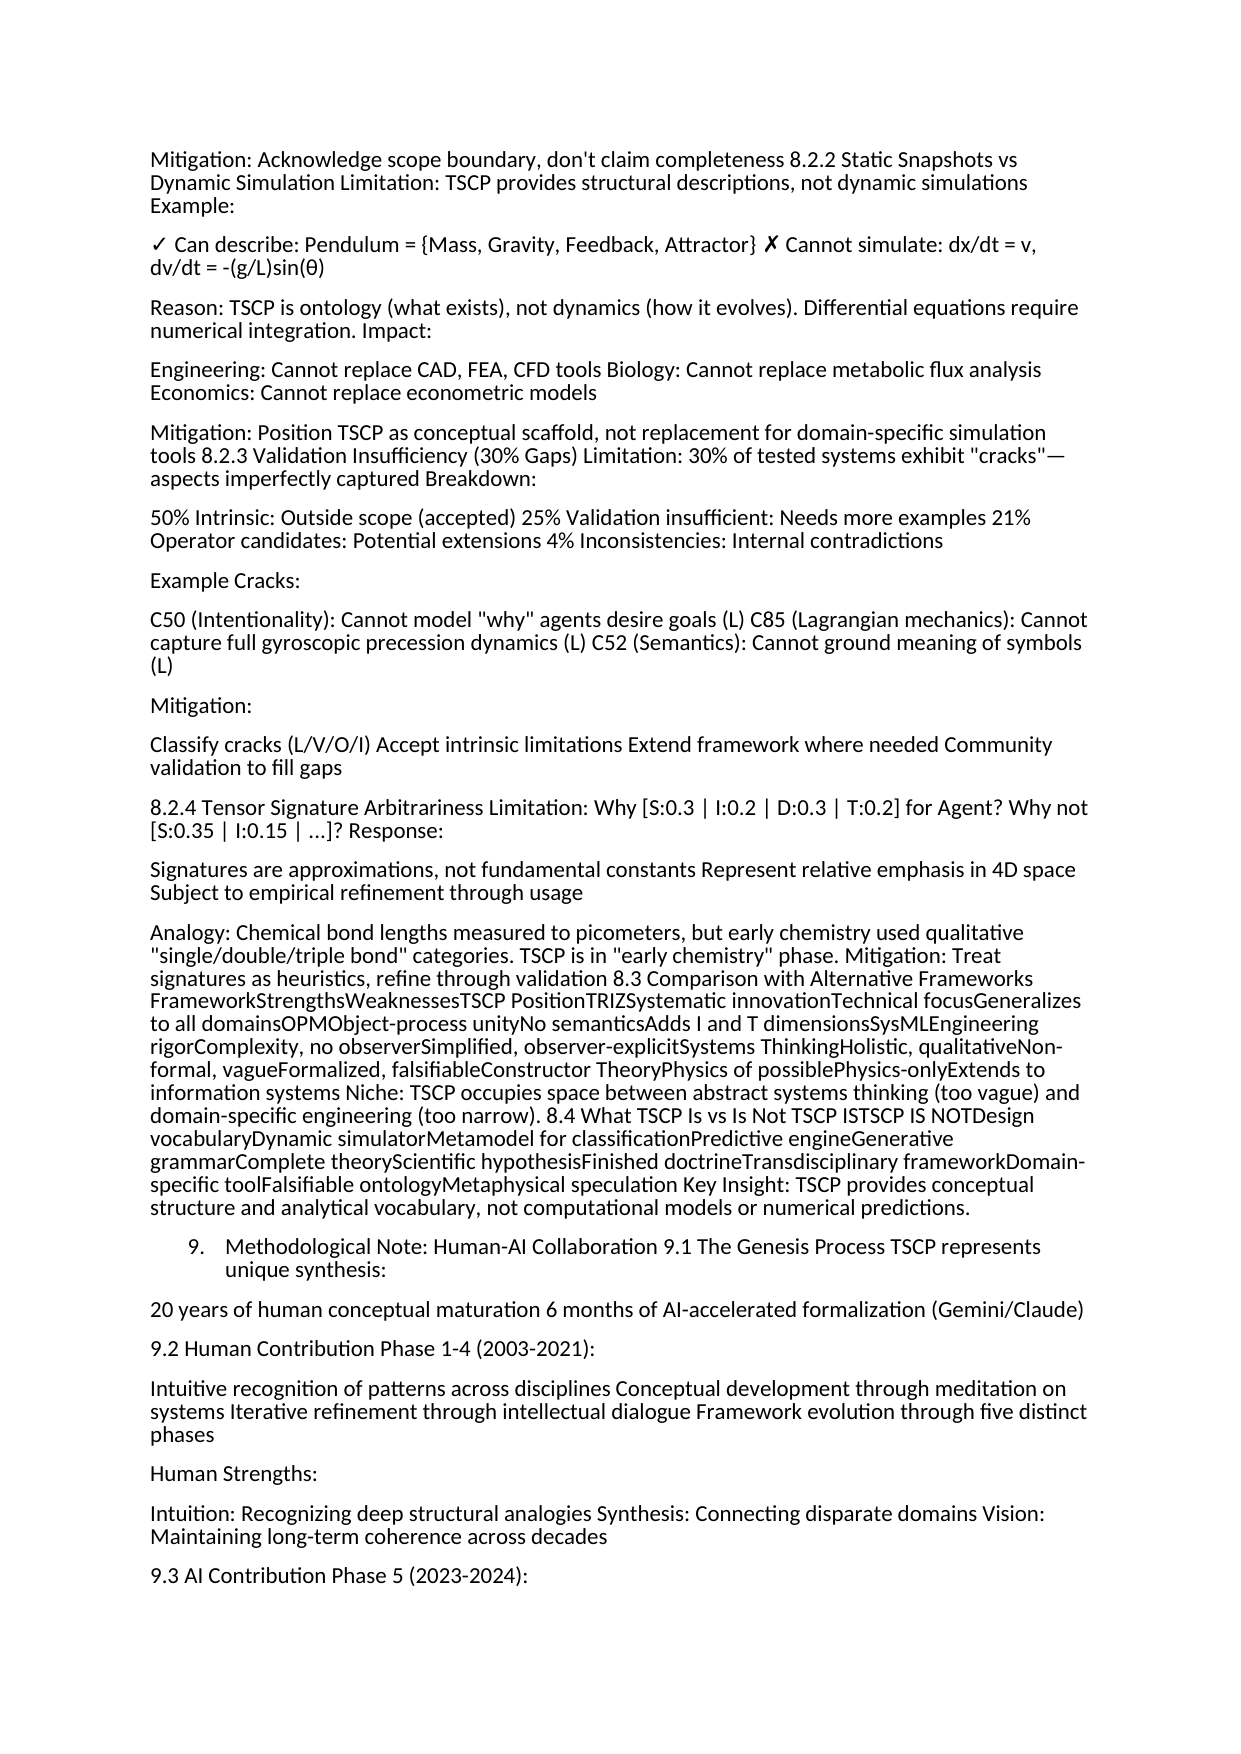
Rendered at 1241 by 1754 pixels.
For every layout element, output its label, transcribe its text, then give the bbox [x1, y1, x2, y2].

text Analogy: Chemical bond lengths measured to picometers, but early chemistry used qualitative "single/double/triple bond" categories. TSCP is in "early chemistry" phase. Mitigation: Treat signatures as heuristics, refine through validation 8.3 Comparison with Alternative Frameworks FrameworkStrengthsWeaknessesTSCP PositionTRIZSystematic innovationTechnical focusGeneralizes to all domainsOPMObject-process unityNo semanticsAdds I and T dimensionsSysMLEngineering rigorComplexity, no observerSimplified, observer-explicitSystems ThinkingHolistic, qualitativeNon-formal, vagueFormalized, falsifiableConstructor TheoryPhysics of possiblePhysics-onlyExtends to information systems Niche: TSCP occupies space between abstract systems thinking (too vague) and domain-specific engineering (too narrow). 8.4 What TSCP Is vs Is Not TSCP ISTSCP IS NOTDesign vocabularyDynamic simulatorMetamodel for classificationPredictive engineGenerative grammarComplete theoryScientific hypothesisFinished doctrineTransdisciplinary frameworkDomain-specific toolFalsifiable ontologyMetaphysical speculation Key Insight: TSCP provides conceptual structure and analytical vocabulary, not computational models or numerical predictions. [150, 923, 1090, 1221]
text Engineering: Cannot replace CAD, FEA, CFD tools Biology: Cannot replace metabolic flux analysis Economics: Cannot replace econometric models [150, 360, 1090, 406]
text Intuitive recognition of patterns across disciplines Conceptual development through meditation on systems Iterative refinement through intellectual dialogue Framework evolution through five distinct phases [150, 1379, 1090, 1448]
text 50% Intrinsic: Outside scope (accepted) 25% Validation insufficient: Needs more examples 21% Operator candidates: Potential extensions 4% Inconsistencies: Internal contradictions [150, 508, 1090, 554]
text Mitigation: [150, 696, 1090, 719]
text 20 years of human conceptual maturation 6 months of AI-accelerated formalization (Gemini/Claude) [150, 1300, 1090, 1323]
text ✓ Can describe: Pendulum = {Mass, Gravity, Feedback, Attractor} ✗ Cannot simulate: dx/dt = v, dv/dt = -(g/L)sin(θ) [150, 235, 1090, 281]
text 8.2.4 Tensor Signature Arbitrariness Limitation: Why [S:0.3 | I:0.2 | D:0.3 | T:0.2] for Agent? Why not [S:0.35 | I:0.15 | ...]? Response: [150, 798, 1090, 844]
text Example Cracks: [150, 571, 1090, 594]
text 9.3 AI Contribution Phase 5 (2023-2024): [150, 1567, 1090, 1589]
text Intuition: Recognizing deep structural analogies Synthesis: Connecting disparate domains Vision: Maintaining long-term coherence across decades [150, 1504, 1090, 1550]
text Signatures are approximations, not fundamental constants Represent relative emphasis in 4D space Subject to empirical refinement through usage [150, 860, 1090, 906]
text Mitigation: Acknowledge scope boundary, don't claim completeness 8.2.2 Static Snapshots vs Dynamic Simulation Limitation: TSCP provides structural descriptions, not dynamic simulations Example: [150, 150, 1090, 219]
text C50 (Intentionality): Cannot model "why" agents desire goals (L) C85 (Lagrangian mechanics): Cannot capture full gyroscopic precession dynamics (L) C52 (Semantics): Cannot ground meaning of symbols (L) [150, 610, 1090, 679]
text 9.2 Human Contribution Phase 1-4 (2003-2021): [150, 1339, 1090, 1362]
text Human Strengths: [150, 1464, 1090, 1487]
list Methodological Note: Human-AI Collaboration 9.1 The Genesis Process TSCP represents unique synthesis: [187, 1237, 1090, 1283]
text Reason: TSCP is ontology (what exists), not dynamics (how it evolves). Differential equations require numerical integration. Impact: [150, 298, 1090, 344]
text Mitigation: Position TSCP as conceptual scaffold, not replacement for domain-specific simulation tools 8.2.3 Validation Insufficiency (30% Gaps) Limitation: 30% of tested systems exhibit "cracks"—aspects imperfectly captured Breakdown: [150, 423, 1090, 492]
text Classify cracks (L/V/O/I) Accept intrinsic limitations Extend framework where needed Community validation to fill gaps [150, 735, 1090, 781]
